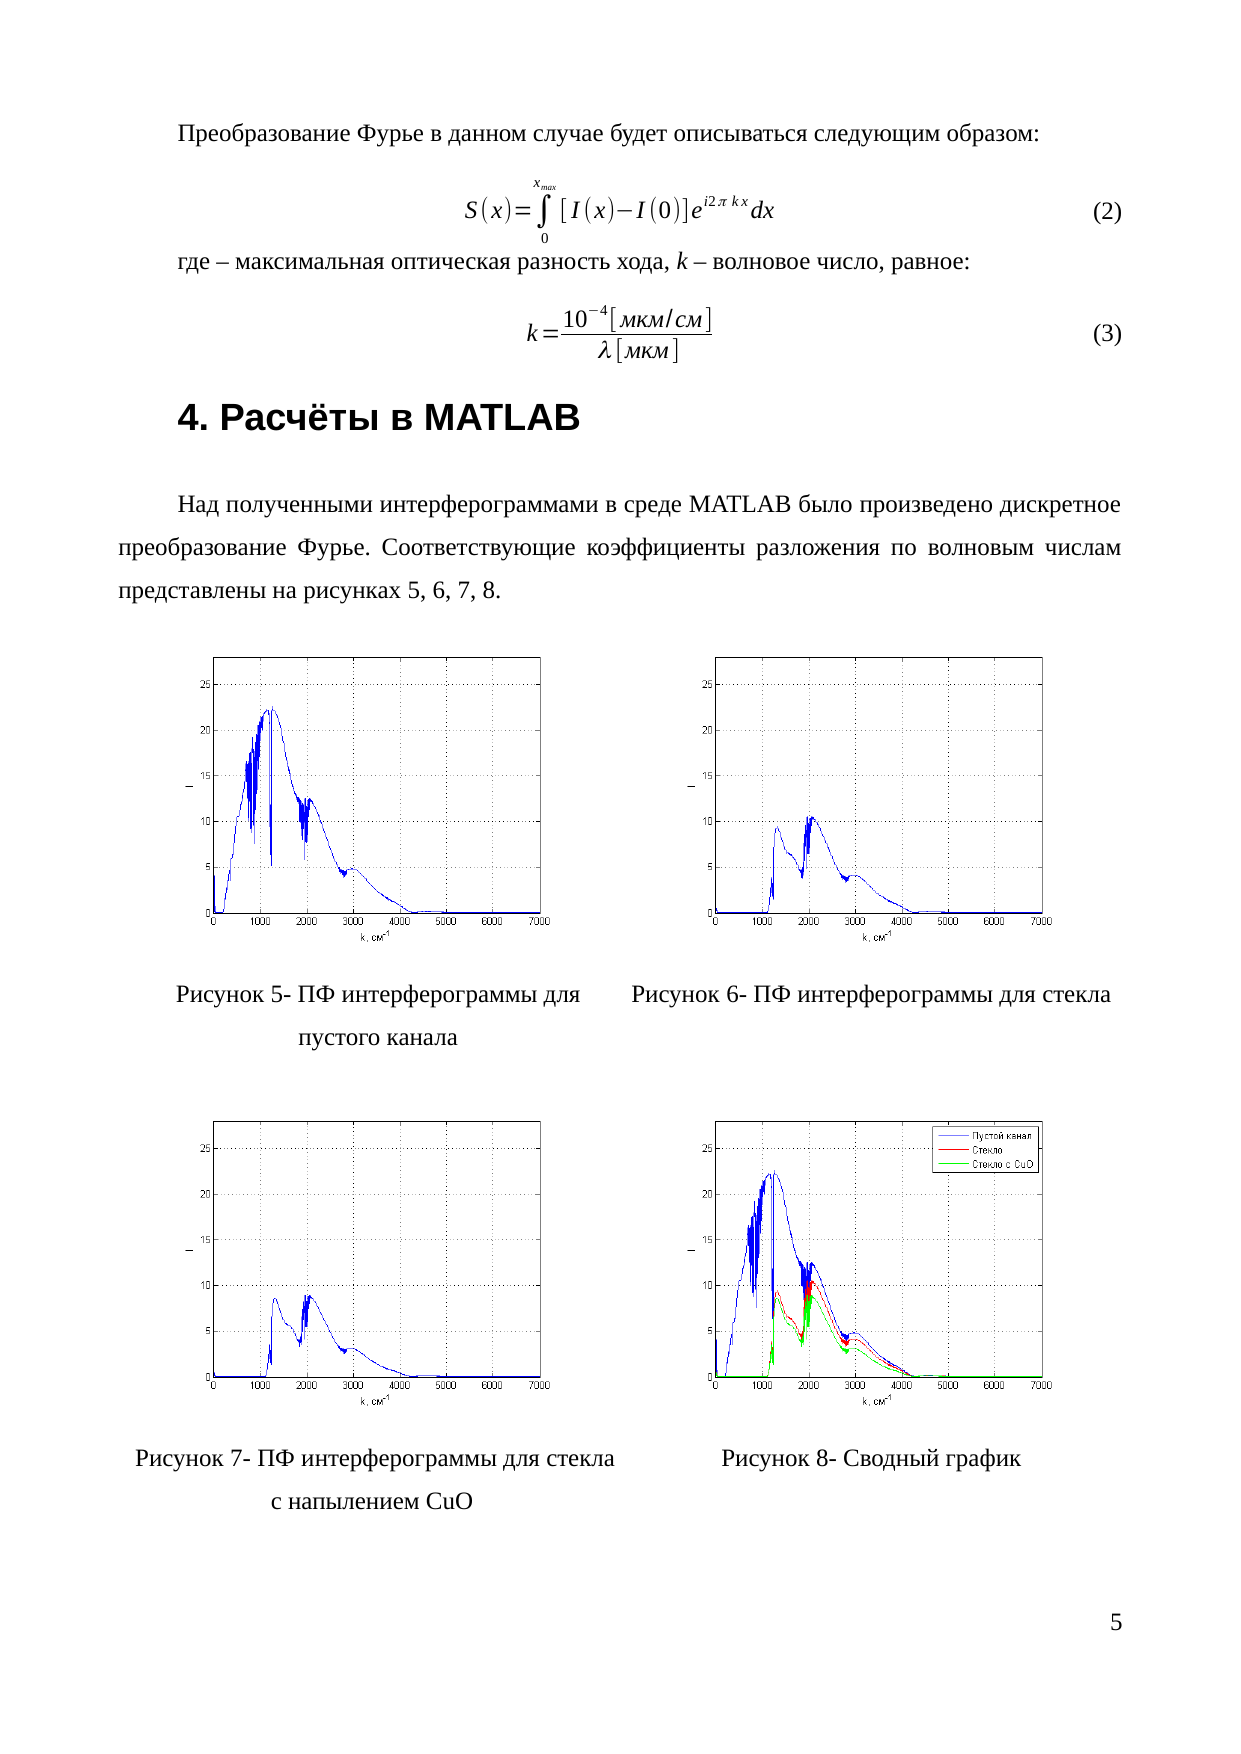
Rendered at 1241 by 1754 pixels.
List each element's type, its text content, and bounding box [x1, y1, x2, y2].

table_cell Рисунок 7- ПФ интерферограммы для стекла с напылением CuO [118, 1094, 620, 1563]
picture [661, 1097, 1081, 1411]
subtitle Расчёты в MATLAB [118, 394, 1122, 438]
picture [159, 1097, 579, 1411]
picture [159, 633, 579, 947]
text Над полученными интерферограммами в среде MATLAB было произведено дискретное преобразование Фурье. Соответствующие коэффициенты разложения по волновым числам представлены на рисунках 5, 6, 7, 8. [118, 489, 1122, 604]
text (3) [118, 301, 1122, 365]
text Преобразование Фурье в данном случае будет описываться следующим образом: [118, 118, 1122, 147]
table_header Рисунок 5- ПФ интерферограммы для пустого канала [118, 630, 620, 1094]
text (2) [118, 173, 1122, 246]
text где – максимальная оптическая разность хода, k – волновое число, равное: [118, 246, 1122, 275]
table_cell Рисунок 8- Сводный график [620, 1094, 1122, 1563]
picture [661, 633, 1081, 947]
table_header Рисунок 6- ПФ интерферограммы для стекла [620, 630, 1122, 1094]
